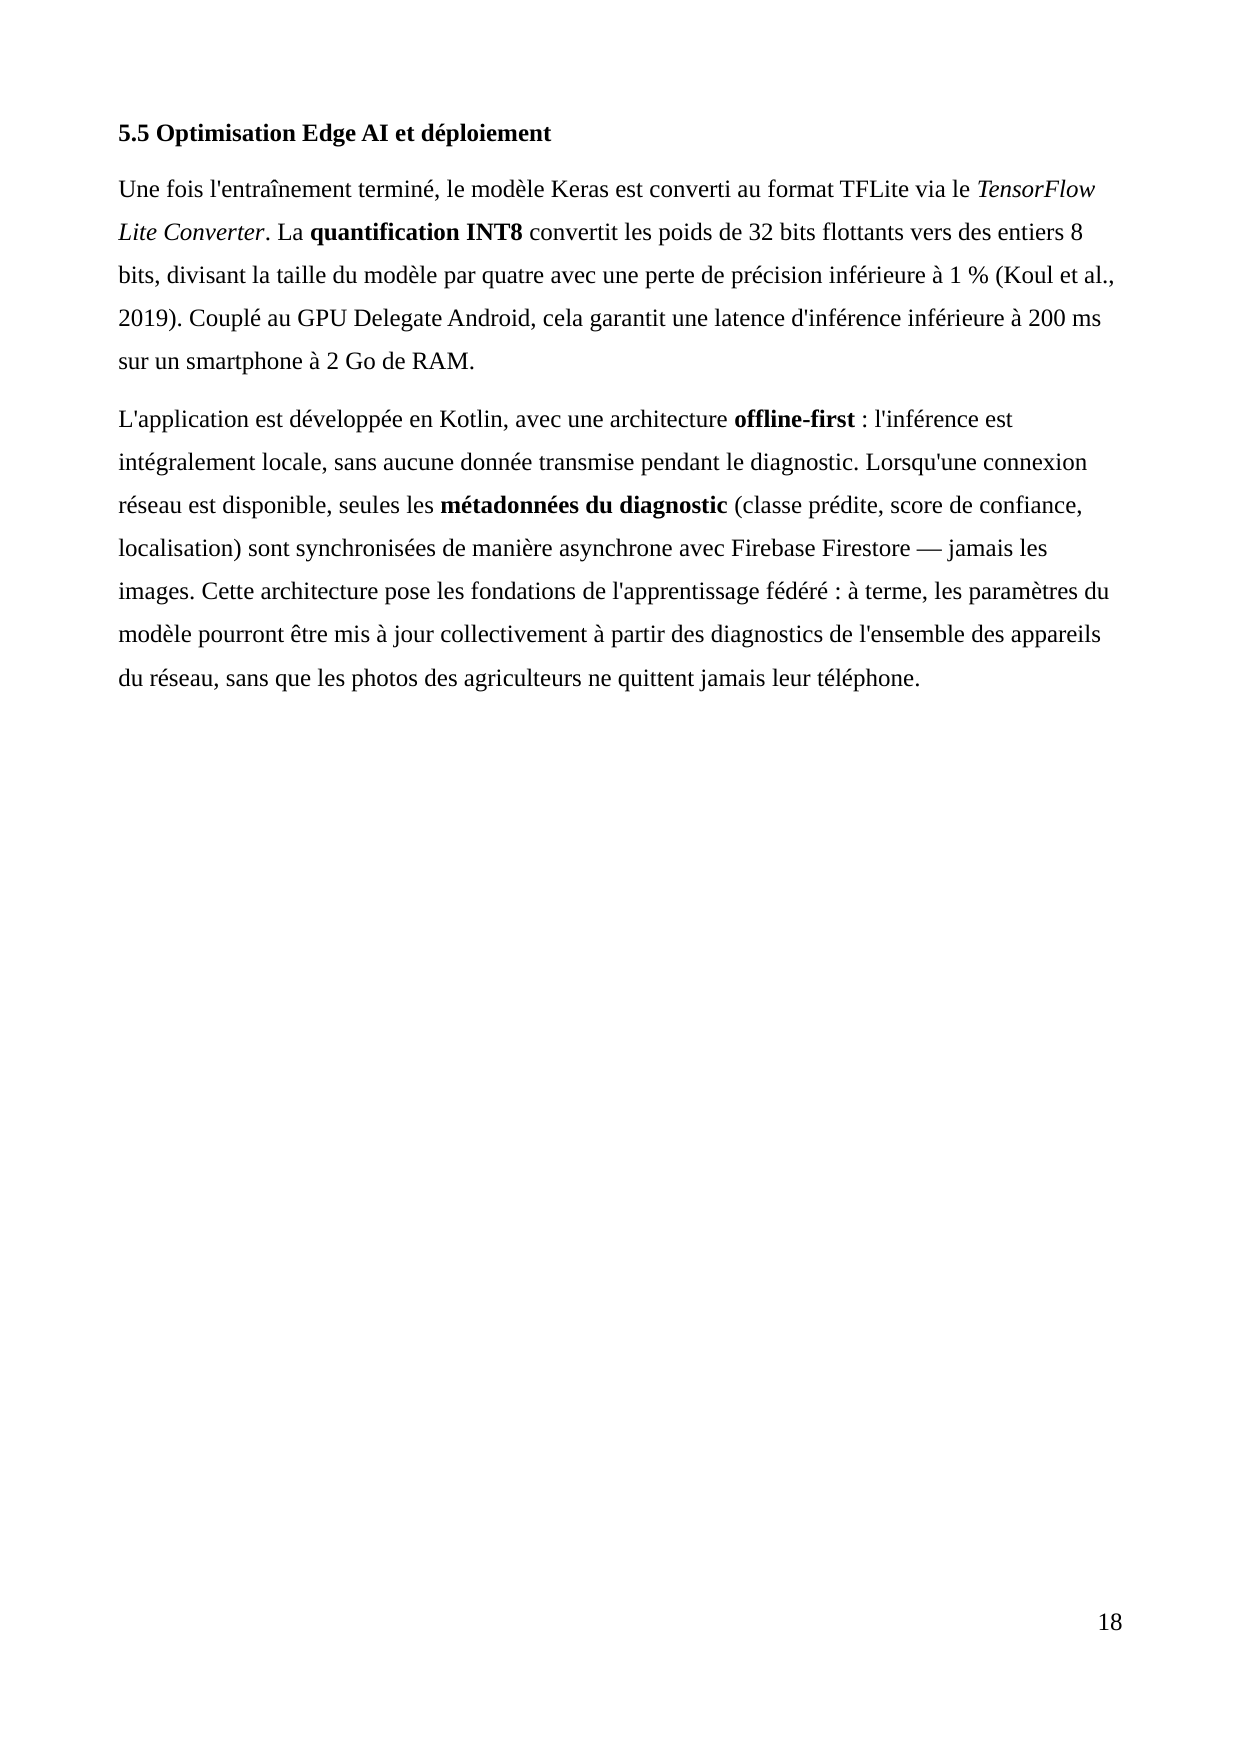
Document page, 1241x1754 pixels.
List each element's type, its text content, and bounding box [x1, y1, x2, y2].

subtitle 5.5 Optimisation Edge AI et déploiement [118, 118, 1122, 147]
text L'application est développée en Kotlin, avec une architecture offline-first : l'inférence est intégralement locale, sans aucune donnée transmise pendant le diagnostic. Lorsqu'une connexion réseau est disponible, seules les métadonnées du diagnostic (classe prédite, score de confiance, localisation) sont synchronisées de manière asynchrone avec Firebase Firestore — jamais les images. Cette architecture pose les fondations de l'apprentissage fédéré : à terme, les paramètres du modèle pourront être mis à jour collectivement à partir des diagnostics de l'ensemble des appareils du réseau, sans que les photos des agriculteurs ne quittent jamais leur téléphone. [118, 404, 1122, 691]
text Une fois l'entraînement terminé, le modèle Keras est converti au format TFLite via le TensorFlow Lite Converter. La quantification INT8 convertit les poids de 32 bits flottants vers des entiers 8 bits, divisant la taille du modèle par quatre avec une perte de précision inférieure à 1 % (Koul et al., 2019). Couplé au GPU Delegate Android, cela garantit une latence d'inférence inférieure à 200 ms sur un smartphone à 2 Go de RAM. [118, 174, 1122, 375]
